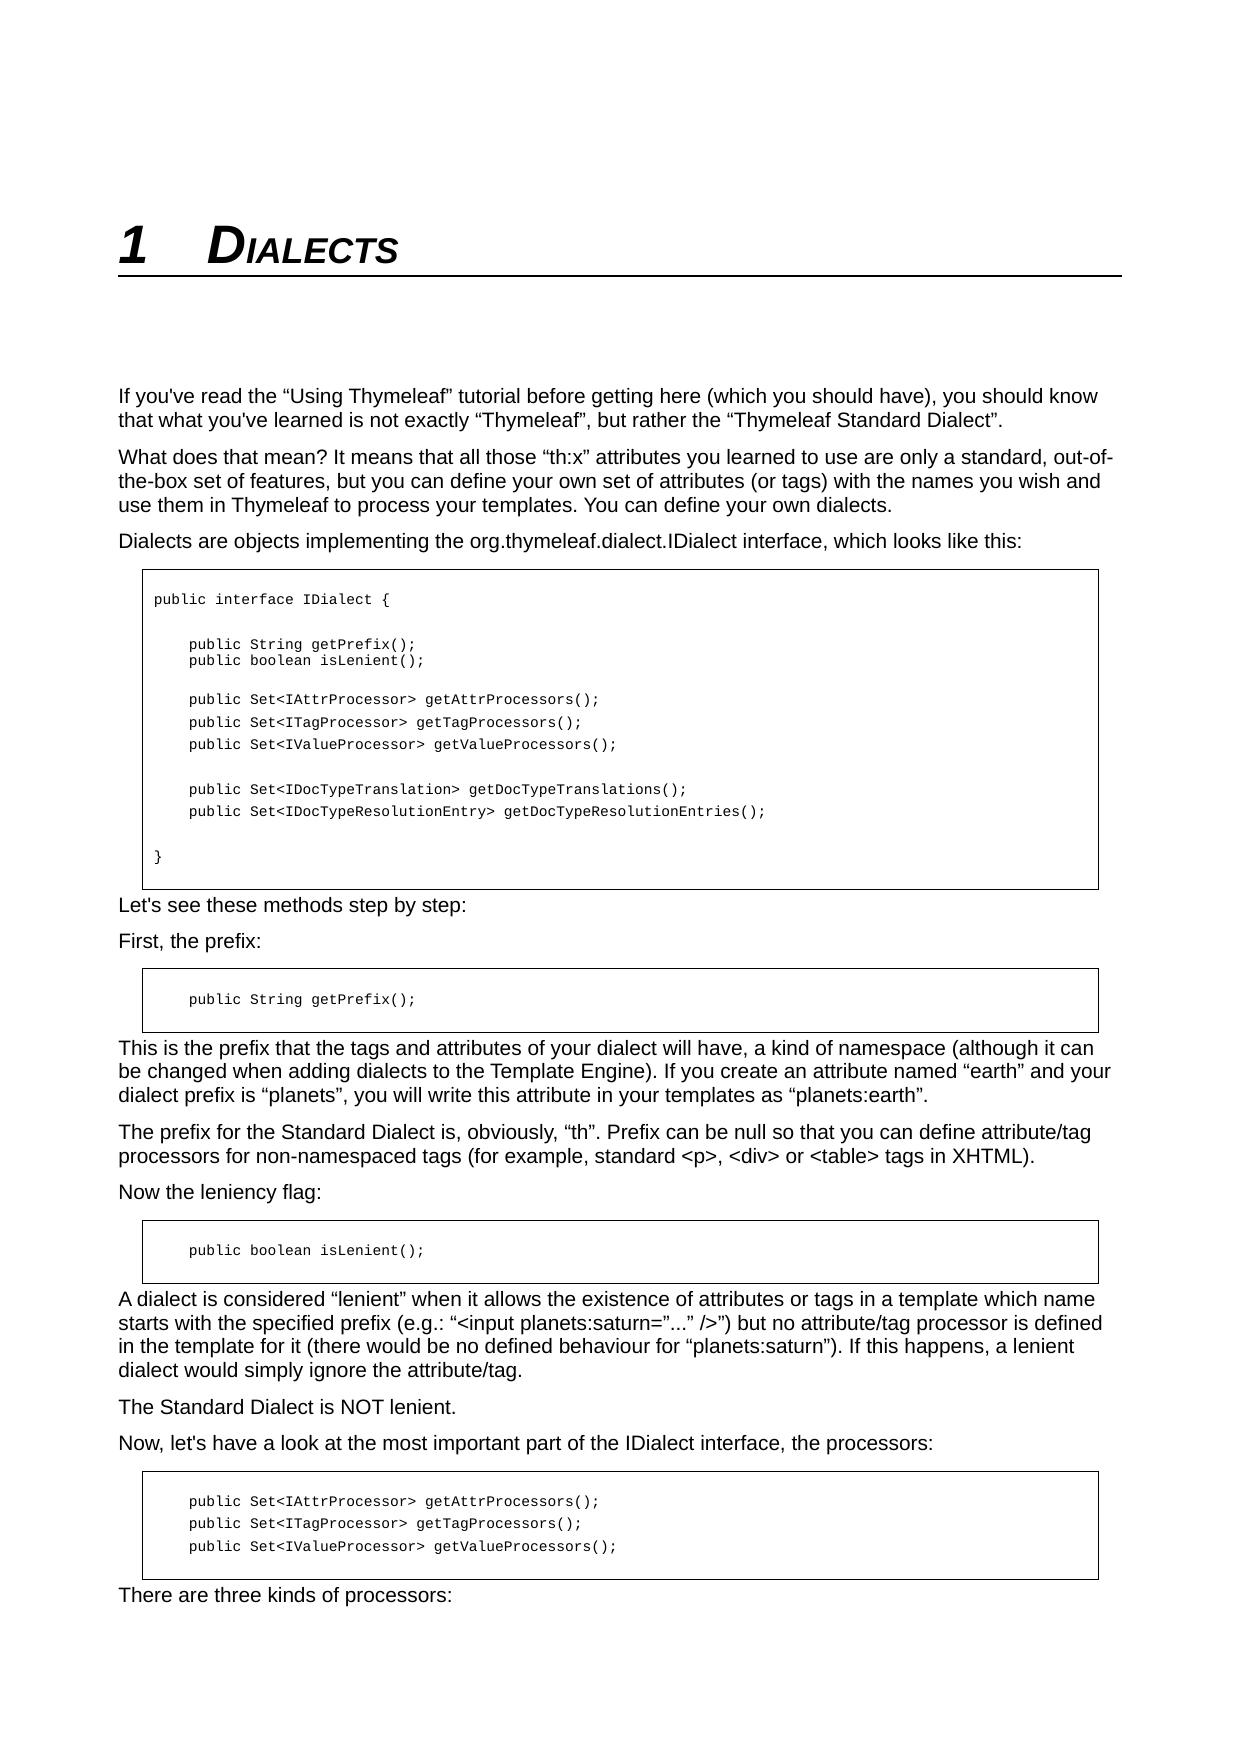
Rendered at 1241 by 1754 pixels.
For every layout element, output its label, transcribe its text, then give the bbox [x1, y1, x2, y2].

text public Set<IAttrProcessor> getAttrProcessors(); [143, 1472, 1098, 1493]
text public Set<IAttrProcessor> getAttrProcessors(); [143, 669, 1098, 691]
text A dialect is considered “lenient” when it allows the existence of attributes or tags in a template which name starts with the specified prefix (e.g.: “<input planets:saturn=”...” />”) but no attribute/tag processor is defined in the template for it (there would be no defined behaviour for “planets:saturn”). If this happens, a lenient dialect would simply ignore the attribute/tag. [118, 1286, 1122, 1382]
subtitle Dialects [118, 213, 1122, 275]
text Let's see these methods step by step: [118, 892, 1122, 916]
text First, the prefix: [118, 929, 1122, 953]
text Dialects are objects implementing the org.thymeleaf.dialect.IDialect interface, which looks like this: [118, 529, 1122, 553]
text There are three kinds of processors: [118, 1582, 1122, 1606]
text Now, let's have a look at the most important part of the IDialect interface, the processors: [118, 1431, 1122, 1455]
text public Set<IDocTypeResolutionEntry> getDocTypeResolutionEntries(); [143, 781, 1098, 821]
text If you've read the “Using Thymeleaf” tutorial before getting here (which you should have), you should know that what you've learned is not exactly “Thymeleaf”, but rather the “Thymeleaf Standard Dialect”. [118, 384, 1122, 432]
text public boolean isLenient(); [143, 1221, 1098, 1283]
text Now the leniency flag: [118, 1180, 1122, 1204]
text This is the prefix that the tags and attributes of your dialect will have, a kind of namespace (although it can be changed when adding dialects to the Template Engine). If you create an attribute named “earth” and your dialect prefix is “planets”, you will write this attribute in your templates as “planets:earth”. [118, 1035, 1122, 1107]
text public String getPrefix(); [143, 969, 1098, 1032]
text public Set<IValueProcessor> getValueProcessors(); [143, 713, 1098, 754]
text public Set<IDocTypeTranslation> getDocTypeTranslations(); [143, 758, 1098, 781]
text public String getPrefix(); public boolean isLenient(); [143, 613, 1098, 669]
text public interface IDialect { [143, 570, 1098, 609]
text public Set<ITagProcessor> getTagProcessors(); [143, 1493, 1098, 1515]
text public Set<ITagProcessor> getTagProcessors(); [143, 691, 1098, 713]
text The Standard Dialect is NOT lenient. [118, 1395, 1122, 1419]
text The prefix for the Standard Dialect is, obviously, “th”. Prefix can be null so that you can define attribute/tag processors for non-namespaced tags (for example, standard <p>, <div> or <table> tags in XHTML). [118, 1120, 1122, 1168]
text public Set<IValueProcessor> getValueProcessors(); [143, 1515, 1098, 1579]
text What does that mean? It means that all those “th:x” attributes you learned to use are only a standard, out-of-the-box set of features, but you can define your own set of attributes (or tags) with the names you wish and use them in Thymeleaf to process your templates. You can define your own dialects. [118, 445, 1122, 517]
text } [143, 826, 1098, 889]
